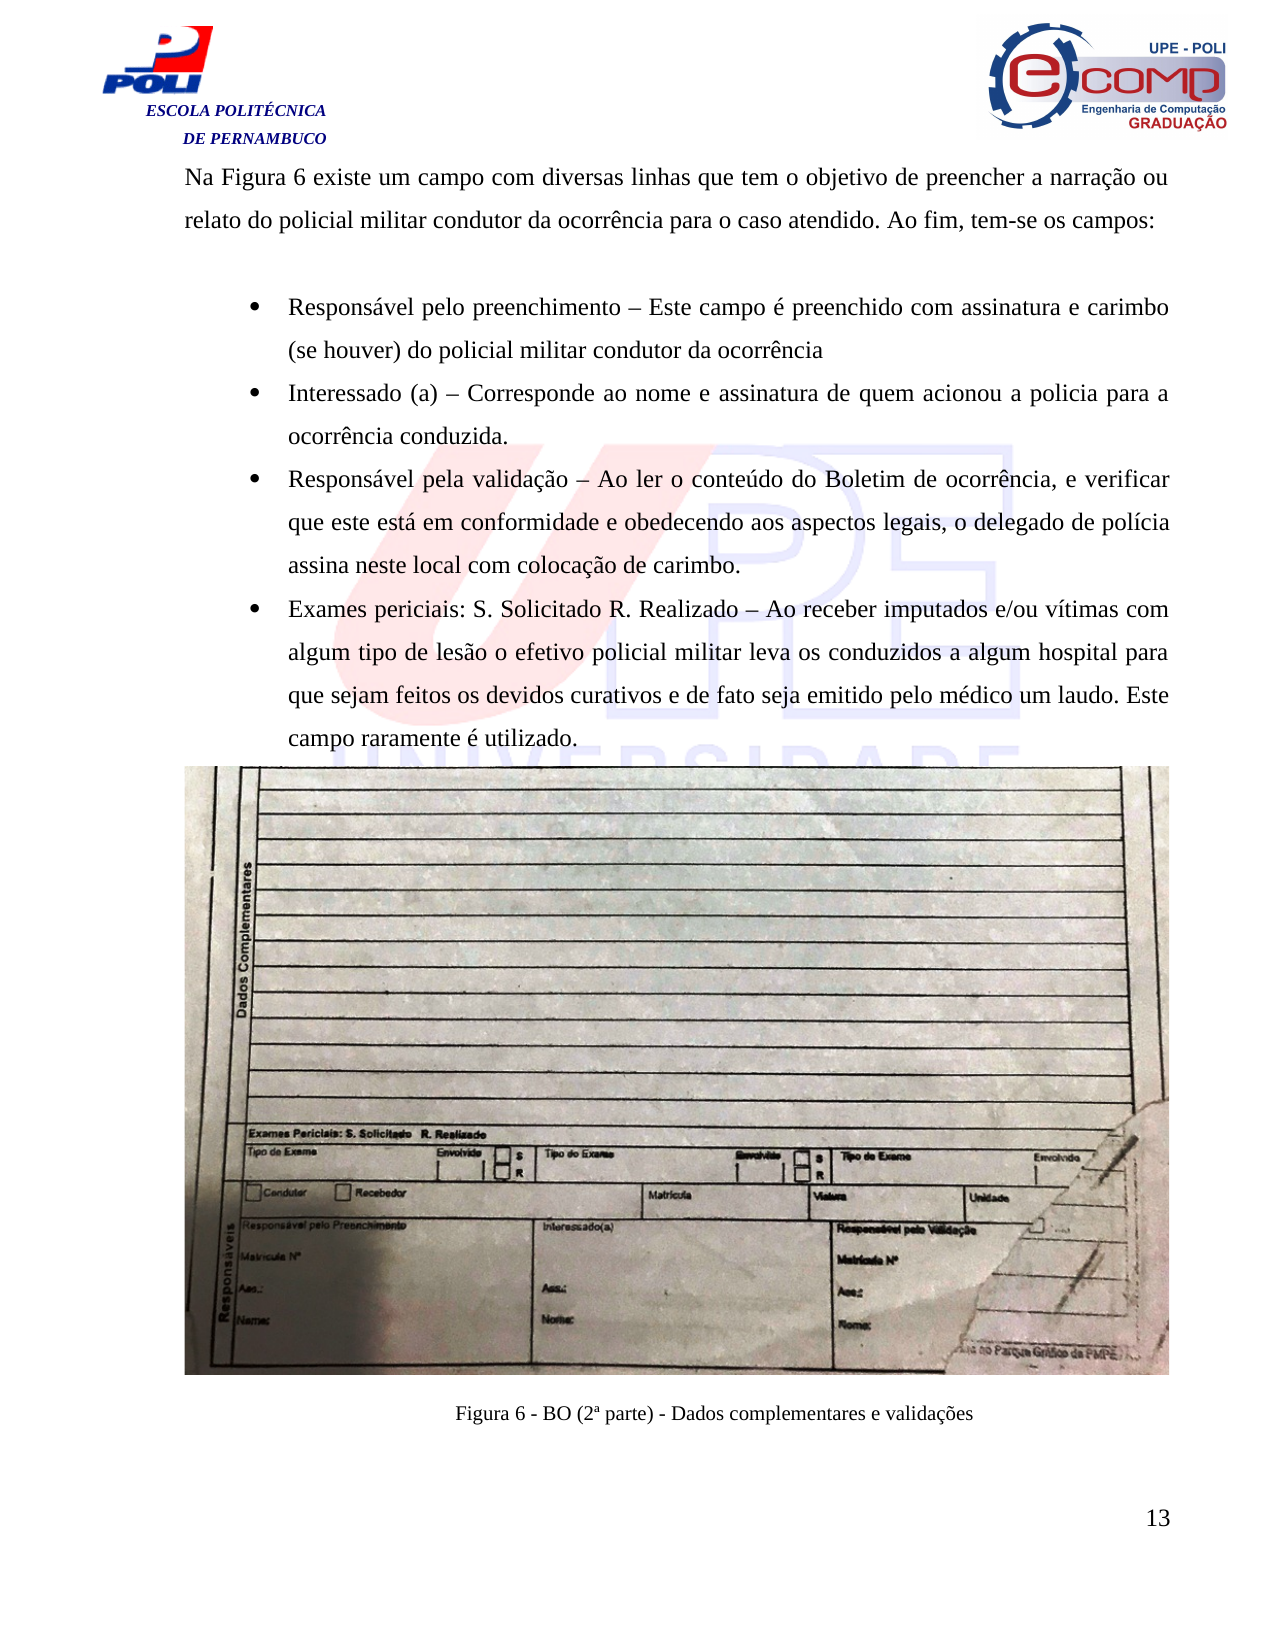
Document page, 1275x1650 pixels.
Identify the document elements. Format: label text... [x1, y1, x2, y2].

list Responsável pelo preenchimento – Este campo é preenchido com assinatura e carimbo (se houver) do policial militar condutor da ocorrência [250, 292, 1170, 364]
list Interessado (a) – Corresponde ao nome e assinatura de quem acionou a policia para a ocorrência conduzida. [250, 378, 1170, 450]
picture [91, 23, 214, 95]
picture [976, 14, 1228, 140]
text Na Figura 6 existe um campo com diversas linhas que tem o objetivo de preencher a narração ou relato do policial militar condutor da ocorrência para o caso atendido. Ao fim, tem-se os campos: [184, 162, 1170, 234]
text Figura 6 - BO (2ª parte) - Dados complementares e validações [184, 1401, 1170, 1425]
picture [184, 766, 1170, 1375]
